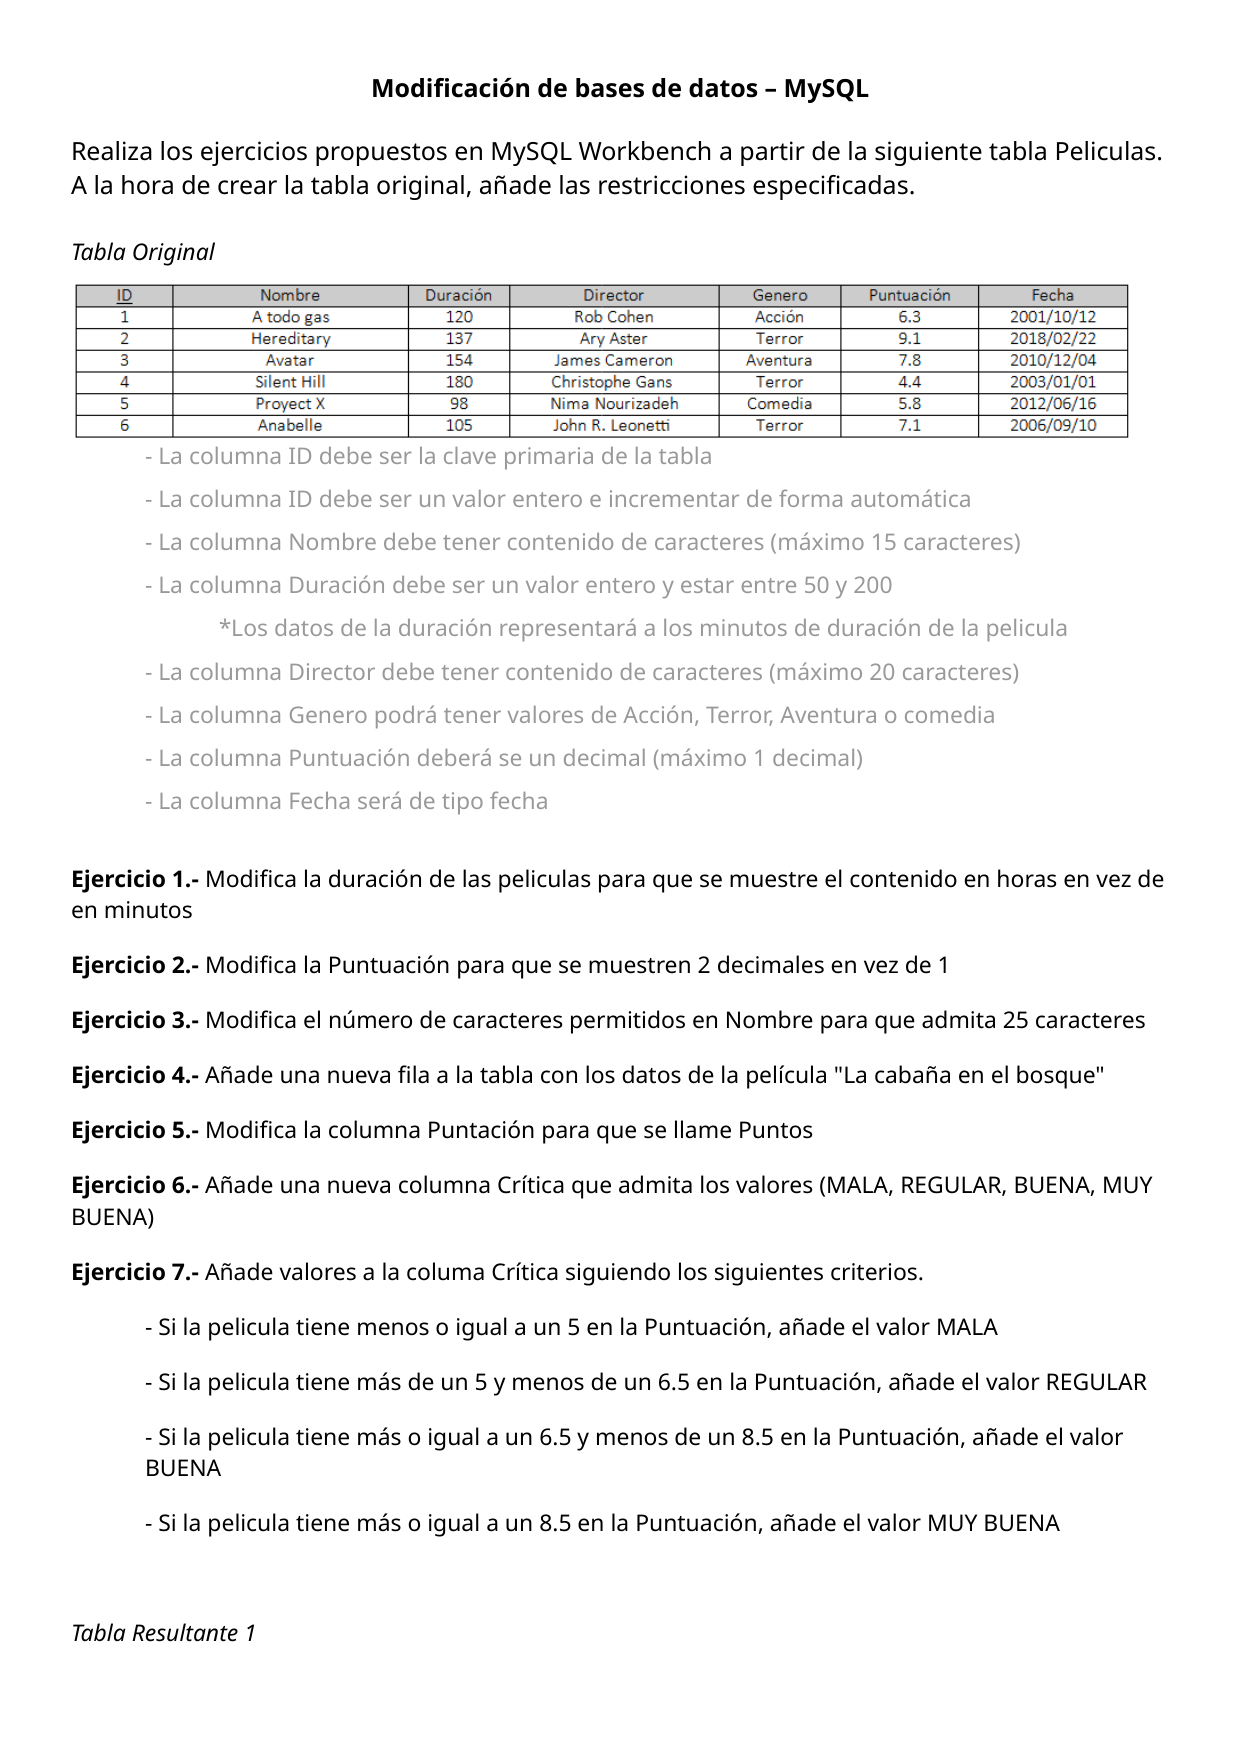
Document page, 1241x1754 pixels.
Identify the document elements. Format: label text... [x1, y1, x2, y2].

text - La columna ID debe ser un valor entero e incrementar de forma automática [145, 483, 1169, 514]
text Ejercicio 4.- Añade una nueva fila a la tabla con los datos de la película "La cabaña en el bosque" [71, 1059, 1169, 1090]
text - La columna Director debe tener contenido de caracteres (máximo 20 caracteres) [145, 656, 1169, 687]
text - La columna Fecha será de tipo fecha [145, 785, 1169, 816]
picture [70, 279, 1134, 440]
text Ejercicio 6.- Añade una nueva columna Crítica que admita los valores (MALA, REGULAR, BUENA, MUY BUENA) [71, 1169, 1169, 1232]
text - La columna Nombre debe tener contenido de caracteres (máximo 15 caracteres) [145, 526, 1169, 557]
text Ejercicio 2.- Modifica la Puntuación para que se muestren 2 decimales en vez de 1 [71, 949, 1169, 980]
text - La columna Genero podrá tener valores de Acción, Terror, Aventura o comedia [145, 699, 1169, 730]
text - La columna Duración debe ser un valor entero y estar entre 50 y 200 [145, 569, 1169, 601]
text Ejercicio 5.- Modifica la columna Puntación para que se llame Puntos [71, 1114, 1169, 1145]
text Ejercicio 3.- Modifica el número de caracteres permitidos en Nombre para que admita 25 caracteres [71, 1004, 1169, 1035]
text - Si la pelicula tiene más o igual a un 8.5 en la Puntuación, añade el valor MUY BUENA [145, 1507, 1169, 1538]
text - La columna ID debe ser la clave primaria de la tabla [145, 304, 1169, 471]
text - Si la pelicula tiene más de un 5 y menos de un 6.5 en la Puntuación, añade el valor REGULAR [145, 1365, 1169, 1397]
text - Si la pelicula tiene más o igual a un 6.5 y menos de un 8.5 en la Puntuación, añade el valor BUENA [145, 1420, 1169, 1483]
text - Si la pelicula tiene menos o igual a un 5 en la Puntuación, añade el valor MALA [145, 1310, 1169, 1342]
text Realiza los ejercicios propuestos en MySQL Workbench a partir de la siguiente tabla Peliculas. A la hora de crear la tabla original, añade las restricciones especificadas. [71, 134, 1169, 202]
text Modificación de bases de datos – MySQL [71, 71, 1169, 105]
text Tabla Resultante 1 [71, 1617, 1169, 1648]
text Tabla Original [71, 236, 1169, 267]
text - La columna Puntuación deberá se un decimal (máximo 1 decimal) [145, 742, 1169, 773]
text Ejercicio 1.- Modifica la duración de las peliculas para que se muestre el contenido en horas en vez de en minutos [71, 863, 1169, 925]
text *Los datos de la duración representará a los minutos de duración de la pelicula [145, 612, 1169, 644]
text Ejercicio 7.- Añade valores a la columa Crítica siguiendo los siguientes criterios. [71, 1255, 1169, 1287]
